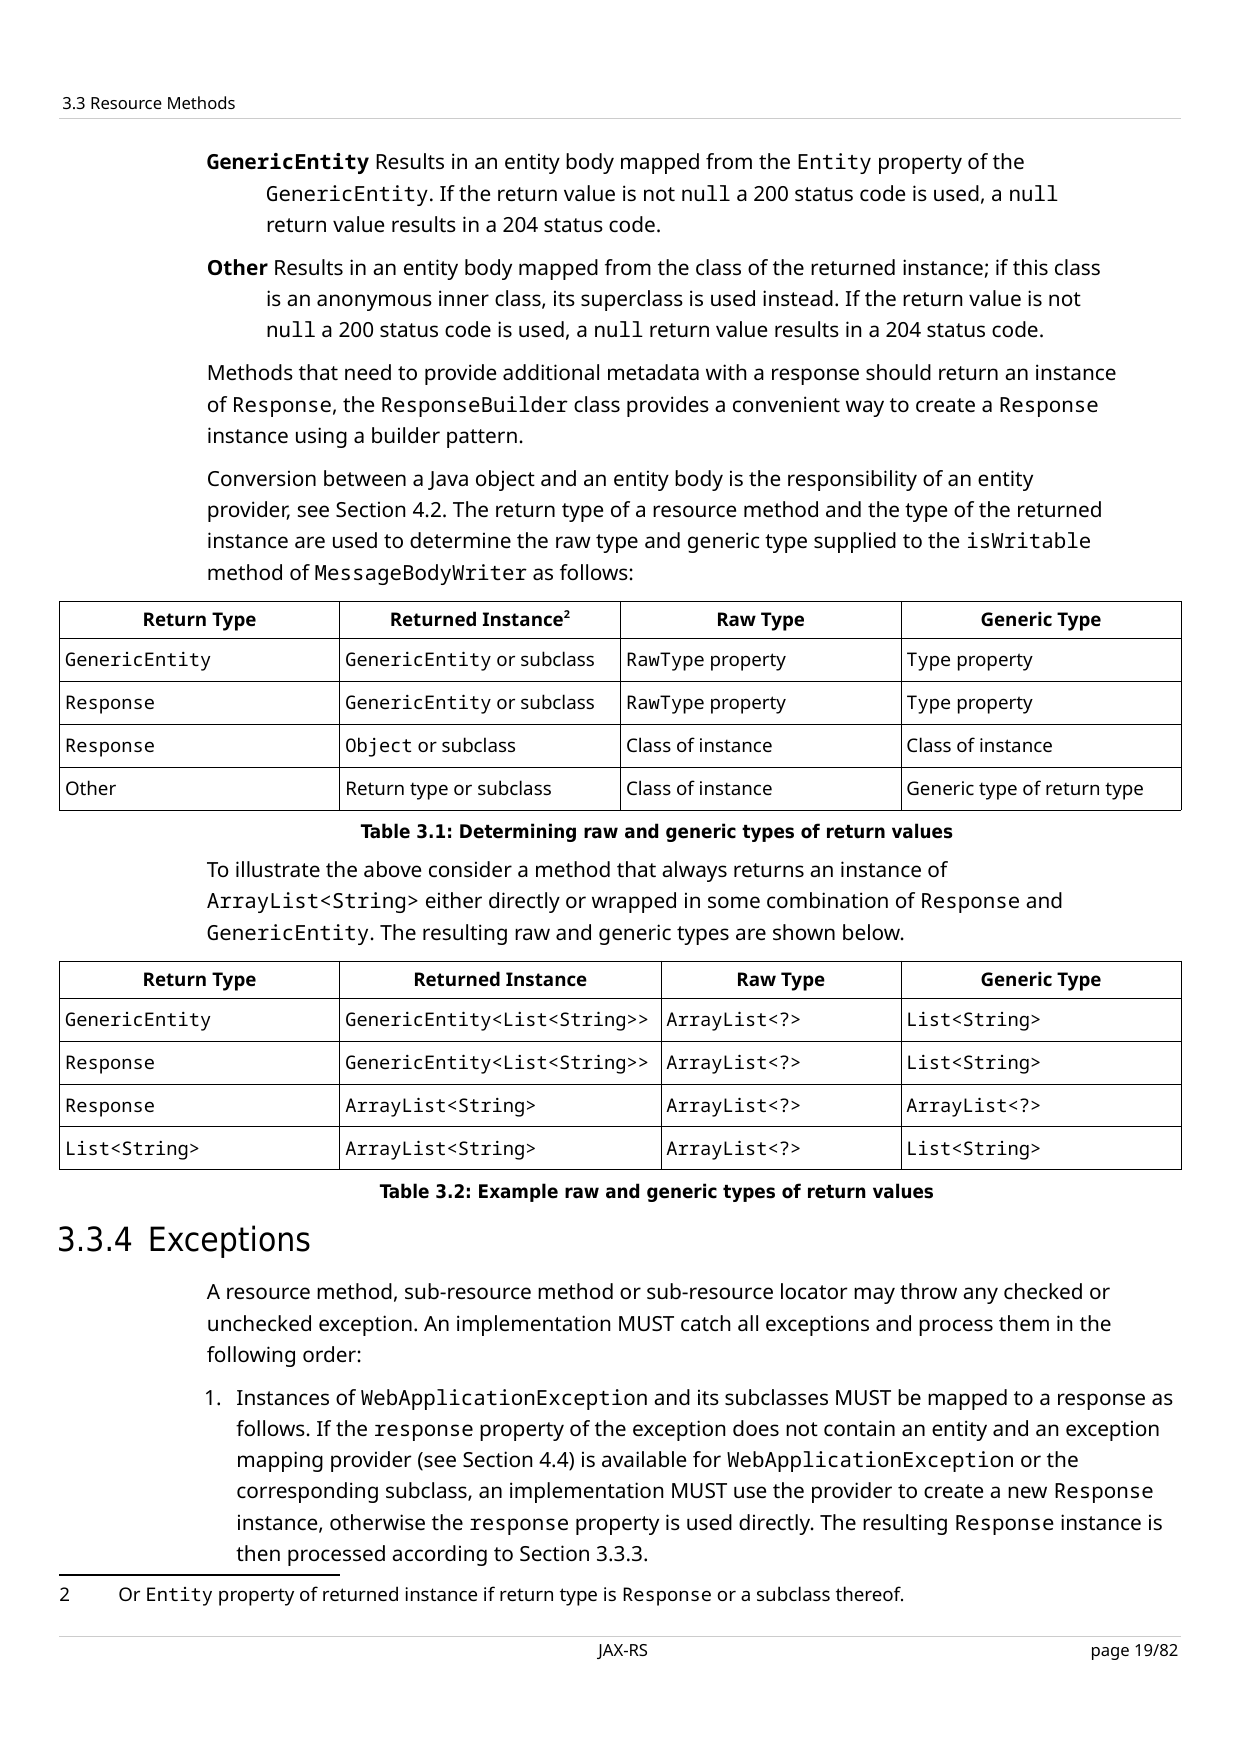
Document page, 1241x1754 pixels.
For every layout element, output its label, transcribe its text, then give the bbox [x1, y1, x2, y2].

table_header Return Type [60, 602, 339, 638]
table_cell Response [60, 682, 339, 724]
table_header Returned Instance [340, 962, 661, 998]
text To illustrate the above consider a method that always returns an instance of ArrayList<String> either directly or wrapped in some combination of Response and GenericEntity. The resulting raw and generic types are shown below. [207, 855, 1122, 946]
text Conversion between a Java object and an entity body is the responsibility of an entity provider, see Section 4.2. The return type of a resource method and the type of the returned instance are used to determine the raw type and generic type supplied to the isWritable method of MessageBodyWriter as follows: [207, 464, 1122, 586]
table_cell GenericEntity<List<String>> [340, 1042, 661, 1083]
table_cell List<String> [902, 999, 1181, 1041]
table_cell Class of instance [621, 768, 901, 809]
table_cell Other [60, 768, 339, 809]
table_header Return Type [60, 962, 339, 998]
text Other Results in an entity body mapped from the class of the returned instance; if this class is an anonymous inner class, its superclass is used instead. If the return value is not null a 200 status code is used, a null return value results in a 204 status code. [207, 253, 1122, 344]
table_cell ArrayList<?> [662, 1127, 901, 1169]
table_cell Type property [902, 639, 1181, 681]
table_cell RawType property [621, 682, 901, 724]
text Table 3.1: Determining raw and generic types of return values [192, 821, 1122, 843]
table_header Raw Type [662, 962, 901, 998]
table_cell Response [60, 1042, 339, 1083]
table_cell Object or subclass [340, 725, 620, 767]
table_cell GenericEntity or subclass [340, 682, 620, 724]
table_cell Return type or subclass [340, 768, 620, 809]
table_cell GenericEntity [60, 999, 339, 1041]
table_cell ArrayList<?> [662, 1085, 901, 1126]
table_cell Response [60, 725, 339, 767]
list Instances of WebApplicationException and its subclasses MUST be mapped to a response as follows. If the response property of the exception does not contain an entity and an exception mapping provider (see Section 4.4) is available for WebApplicationException or the corresponding subclass, an implementation MUST use the provider to create a new Response instance, otherwise the response property is used directly. The resulting Response instance is then processed according to Section 3.3.3. [221, 1383, 1181, 1568]
table_header Raw Type [621, 602, 901, 638]
table_cell ArrayList<String> [340, 1085, 661, 1126]
table_header Generic Type [902, 962, 1181, 998]
table_cell Type property [902, 682, 1181, 724]
table_cell RawType property [621, 639, 901, 681]
table_cell ArrayList<?> [662, 999, 901, 1041]
text Table 3.2: Example raw and generic types of return values [192, 1181, 1122, 1203]
table_cell List<String> [902, 1042, 1181, 1083]
table_cell ArrayList<String> [340, 1127, 661, 1169]
table_cell ArrayList<?> [662, 1042, 901, 1083]
text GenericEntity Results in an entity body mapped from the Entity property of the GenericEntity. If the return value is not null a 200 status code is used, a null return value results in a 204 status code. [207, 147, 1122, 238]
subtitle Exceptions [133, 1221, 1181, 1260]
table_cell List<String> [902, 1127, 1181, 1169]
table_cell Response [60, 1085, 339, 1126]
table_cell GenericEntity or subclass [340, 639, 620, 681]
table_cell List<String> [60, 1127, 339, 1169]
table_cell GenericEntity [60, 639, 339, 681]
table_cell Class of instance [902, 725, 1181, 767]
table_cell Class of instance [621, 725, 901, 767]
table_cell Generic type of return type [902, 768, 1181, 809]
table_header Returned Instance [340, 602, 620, 638]
text A resource method, sub-resource method or sub-resource locator may throw any checked or unchecked exception. An implementation MUST catch all exceptions and process them in the following order: [207, 1277, 1122, 1368]
table_cell GenericEntity<List<String>> [340, 999, 661, 1041]
table_cell ArrayList<?> [902, 1085, 1181, 1126]
text Methods that need to provide additional metadata with a response should return an instance of Response, the ResponseBuilder class provides a convenient way to create a Response instance using a builder pattern. [207, 358, 1122, 449]
table_header Generic Type [902, 602, 1181, 638]
